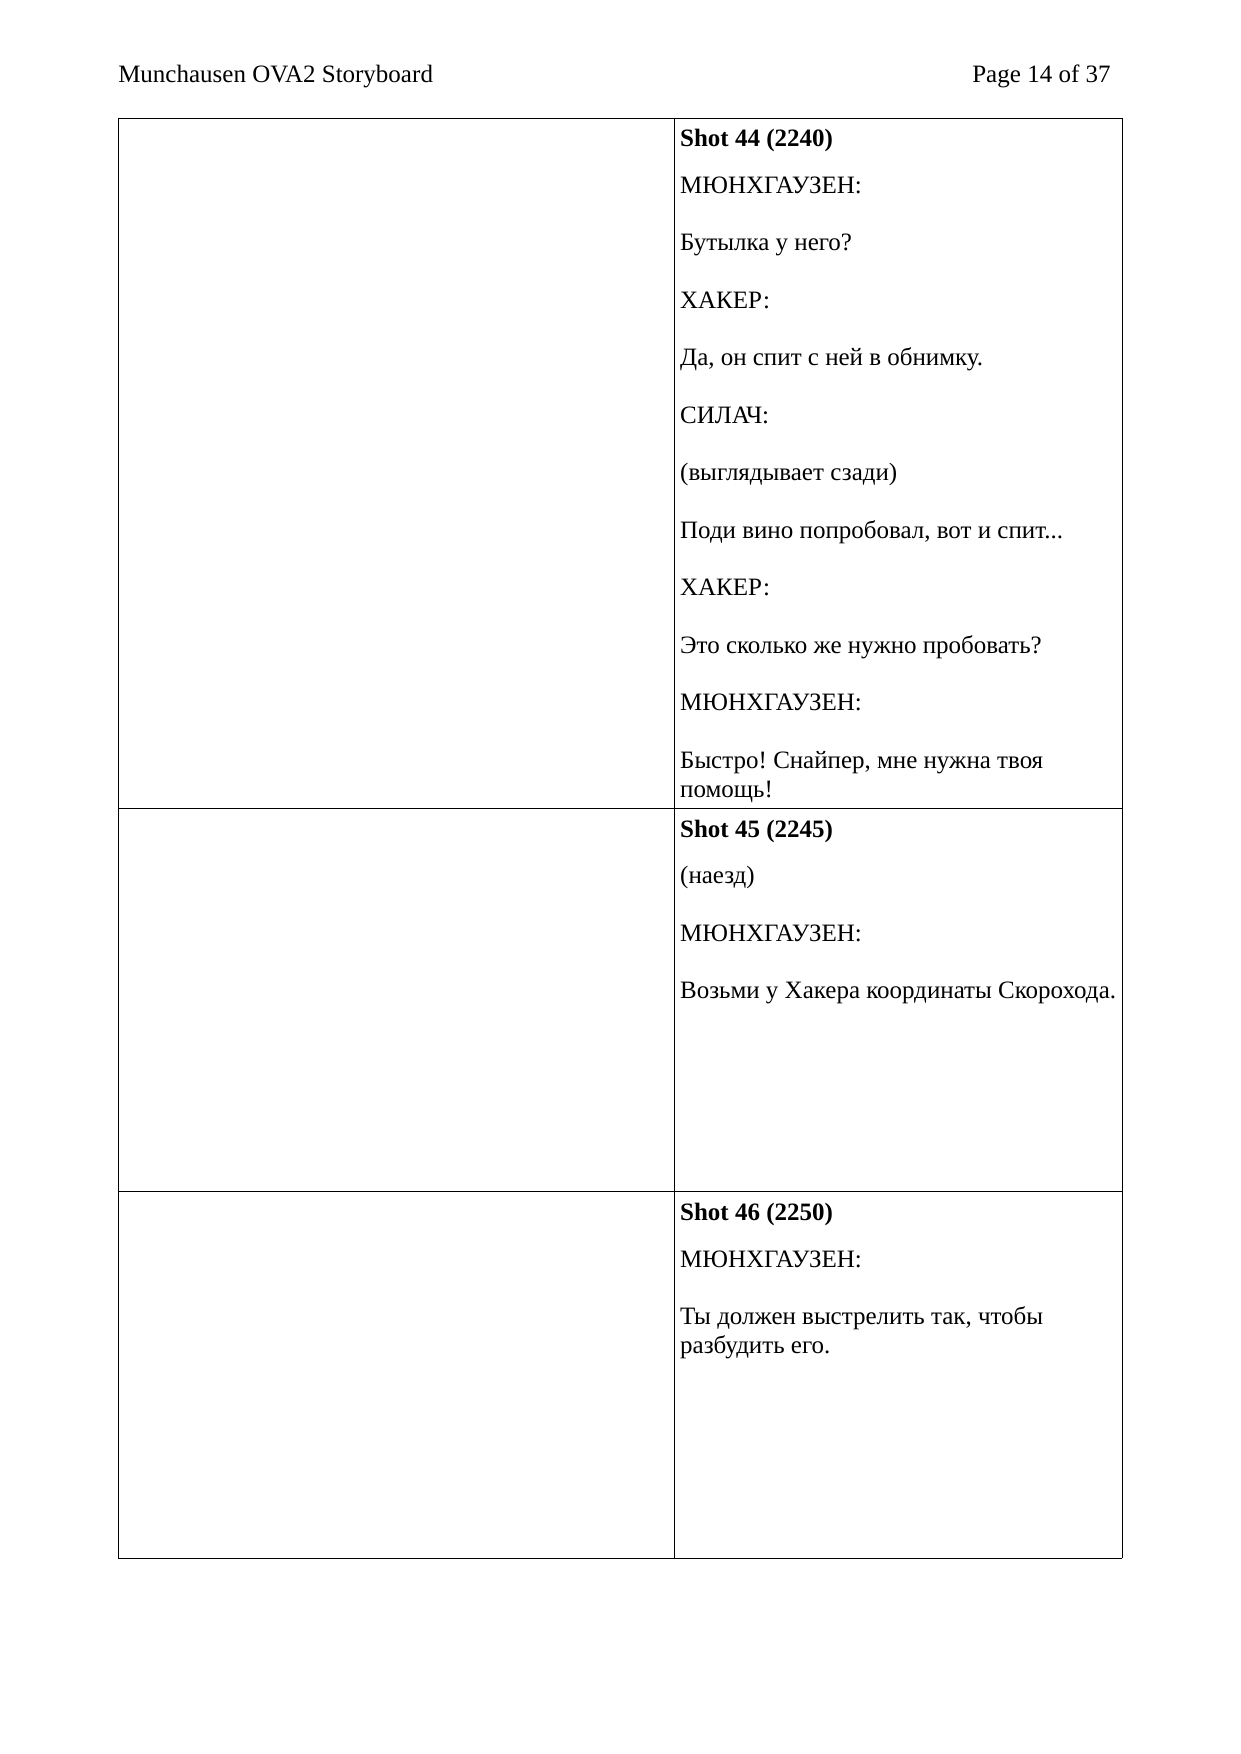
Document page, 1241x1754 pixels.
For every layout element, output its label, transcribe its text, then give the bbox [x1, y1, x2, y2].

table_cell Shot 46 (2250) МЮНХГАУЗЕН: Ты должен выстрелить так, чтобы разбудить его. [675, 1192, 1122, 1557]
table_cell Shot 44 (2240) МЮНХГАУЗЕН: Бутылка у него? ХАКЕР: Да, он спит с ней в обнимку. СИЛАЧ: (выглядывает сзади) Поди вино попробовал, вот и спит... ХАКЕР: Это сколько же нужно пробовать? МЮНХГАУЗЕН: Быстро! Снайпер, мне нужна твоя помощь! [675, 119, 1122, 808]
table_cell [119, 809, 674, 1191]
table_cell [119, 119, 674, 808]
table_cell [119, 1192, 674, 1557]
table_cell Shot 45 (2245) (наезд) МЮНХГАУЗЕН: Возьми у Хакера координаты Скорохода. [675, 809, 1122, 1191]
